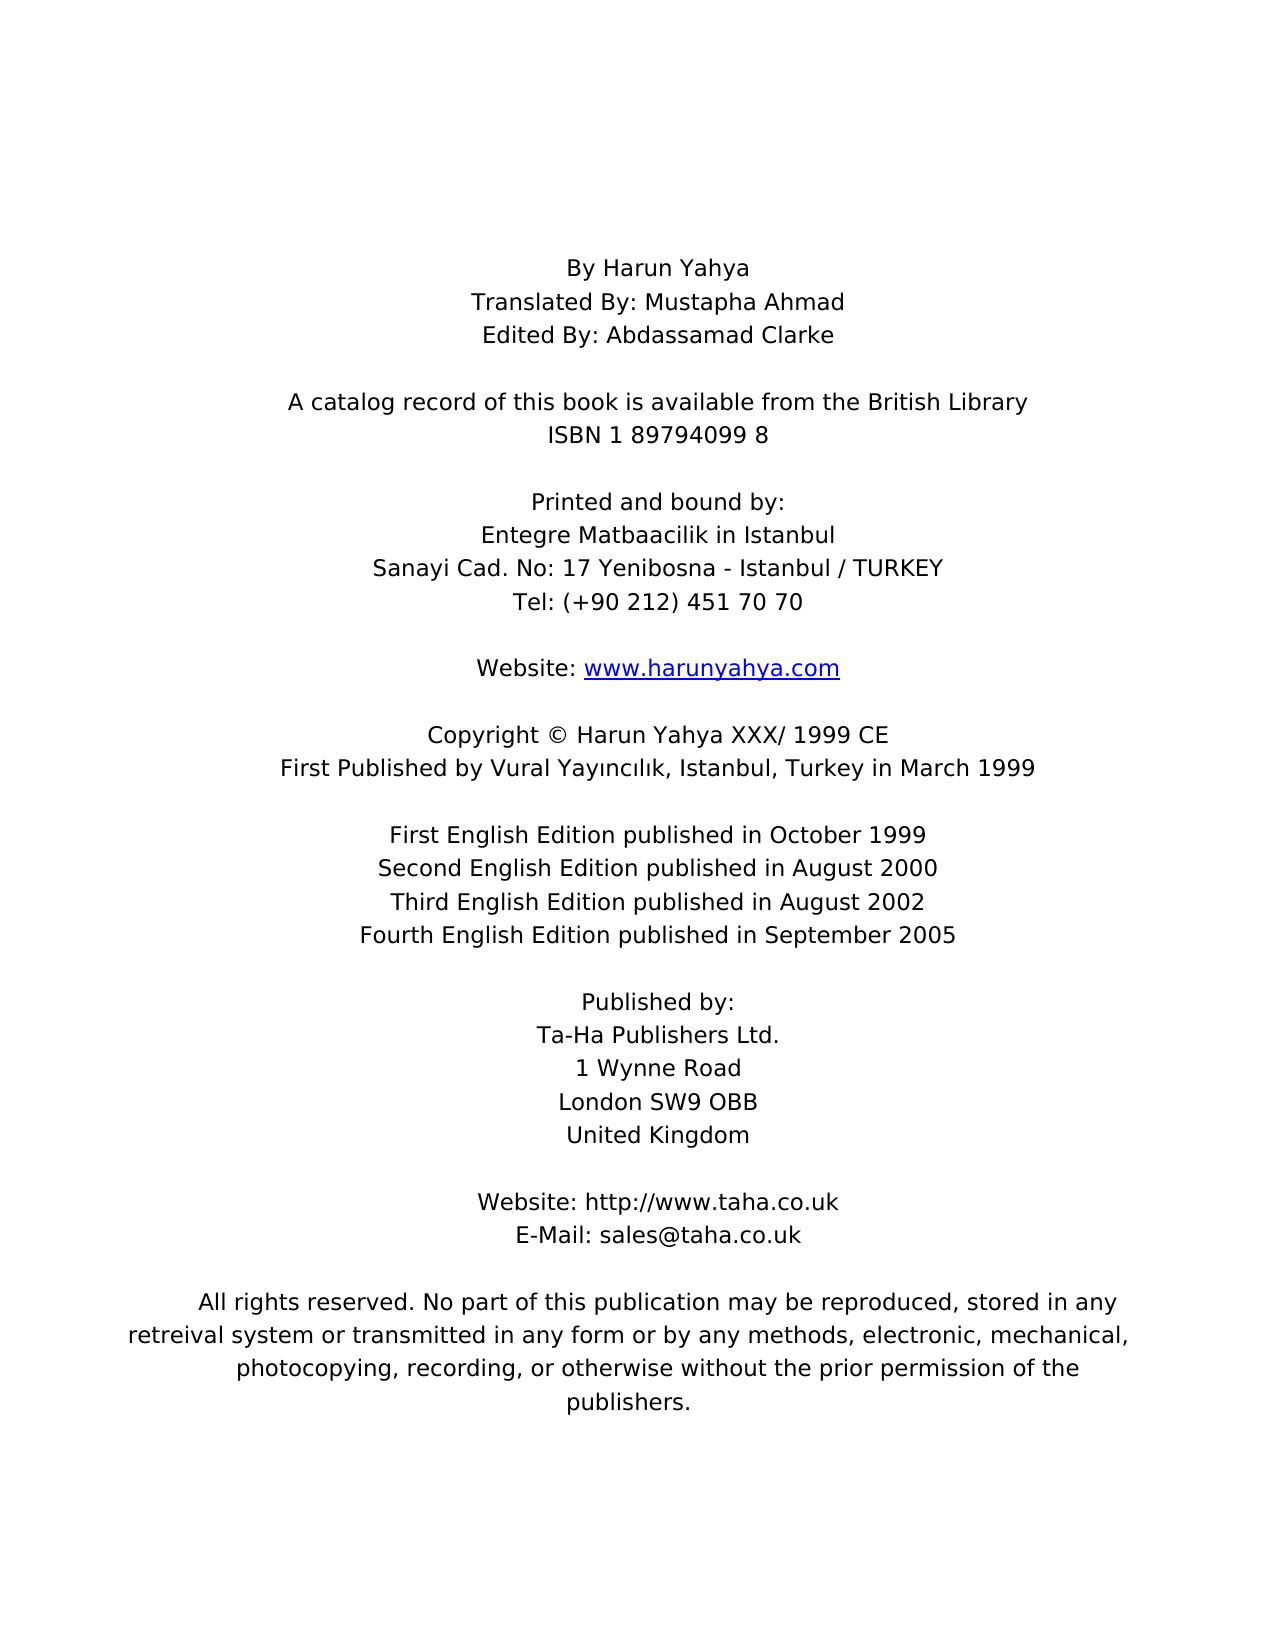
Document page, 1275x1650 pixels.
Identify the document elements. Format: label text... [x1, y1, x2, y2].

text Website: www.harunyahya.com [112, 650, 1145, 683]
text Translated By: Mustapha Ahmad [112, 283, 1145, 317]
text First Published by Vural Yayıncılık, Istanbul, Turkey in March 1999 [112, 750, 1145, 783]
text Third English Edition published in August 2002 [112, 883, 1145, 917]
text First English Edition published in October 1999 [112, 817, 1145, 850]
text Edited By: Abdassamad Clarke [112, 317, 1145, 350]
text Website: http://www.taha.co.uk [112, 1183, 1145, 1217]
text E-Mail: sales@taha.co.uk [112, 1217, 1145, 1250]
text By Harun Yahya [112, 250, 1145, 283]
text Sanayi Cad. No: 17 Yenibosna - Istanbul / TURKEY [112, 550, 1145, 583]
text photocopying, recording, or otherwise without the prior permission of the publishers. [112, 1350, 1145, 1417]
text Copyright © Harun Yahya XXX/ 1999 CE [112, 717, 1145, 750]
text Published by: [112, 983, 1145, 1017]
text 1 Wynne Road [112, 1050, 1145, 1083]
text All rights reserved. No part of this publication may be reproduced, stored in any retreival system or transmitted in any form or by any methods, electronic, mechanical, [112, 1283, 1145, 1350]
text Printed and bound by: [112, 483, 1145, 517]
text United Kingdom [112, 1117, 1145, 1150]
text Ta-Ha Publishers Ltd. [112, 1017, 1145, 1050]
text London SW9 OBB [112, 1083, 1145, 1117]
text A catalog record of this book is available from the British Library [112, 383, 1145, 417]
text Second English Edition published in August 2000 [112, 850, 1145, 883]
text Fourth English Edition published in September 2005 [112, 917, 1145, 950]
text Tel: (+90 212) 451 70 70 [112, 583, 1145, 617]
text Entegre Matbaacilik in Istanbul [112, 517, 1145, 550]
text ISBN 1 89794099 8 [112, 417, 1145, 450]
